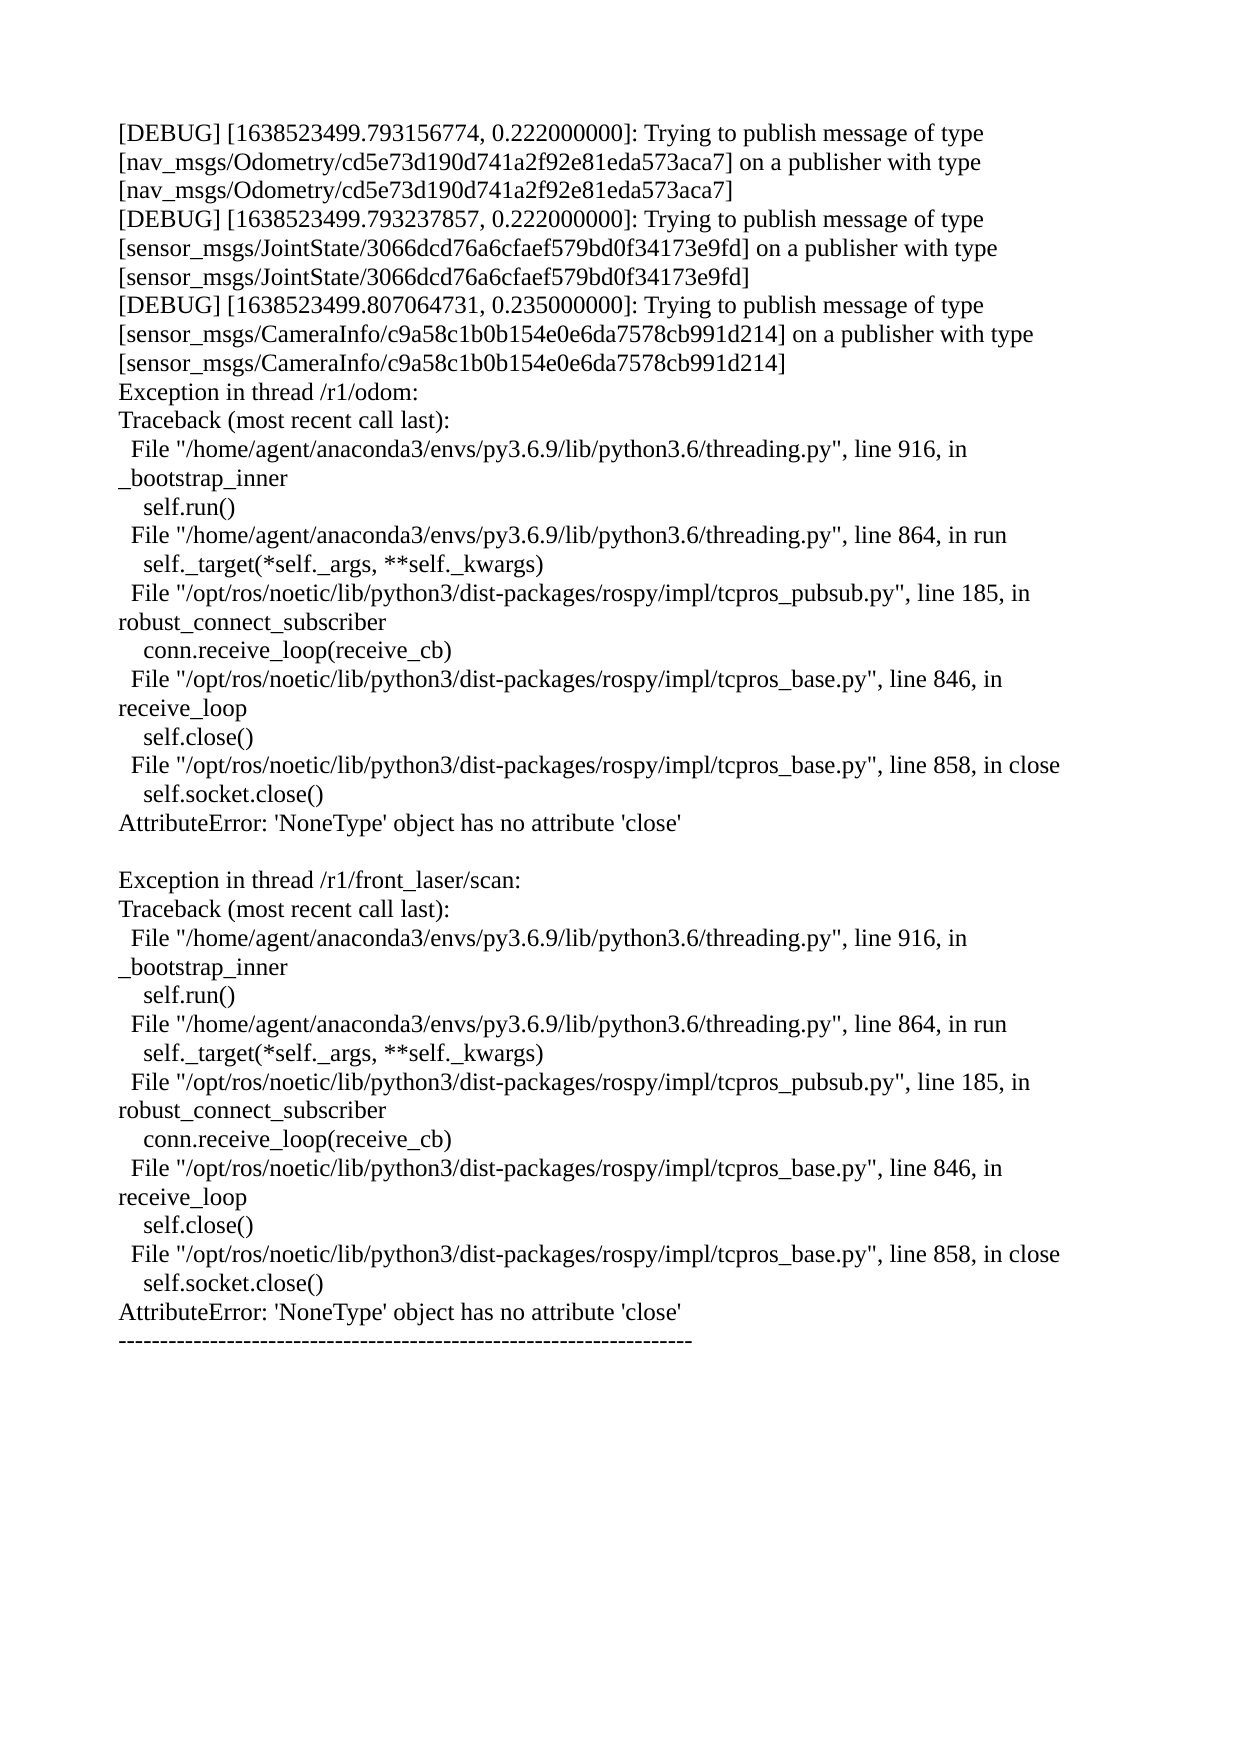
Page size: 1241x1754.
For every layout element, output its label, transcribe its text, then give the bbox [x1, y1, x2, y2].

text AttributeError: 'NoneType' object has no attribute 'close' [118, 1297, 1122, 1326]
text --------------------------------------------------------------------- [118, 1326, 1122, 1354]
text Exception in thread /r1/front_laser/scan: [118, 866, 1122, 894]
text self.socket.close() [118, 779, 1122, 808]
text File "/opt/ros/noetic/lib/python3/dist-packages/rospy/impl/tcpros_base.py", line 858, in close [118, 1239, 1122, 1268]
text AttributeError: 'NoneType' object has no attribute 'close' [118, 808, 1122, 837]
text self._target(*self._args, **self._kwargs) [118, 549, 1122, 578]
text File "/opt/ros/noetic/lib/python3/dist-packages/rospy/impl/tcpros_pubsub.py", line 185, in robust_connect_subscriber [118, 578, 1122, 636]
text File "/home/agent/anaconda3/envs/py3.6.9/lib/python3.6/threading.py", line 916, in _bootstrap_inner [118, 923, 1122, 981]
text File "/home/agent/anaconda3/envs/py3.6.9/lib/python3.6/threading.py", line 916, in _bootstrap_inner [118, 434, 1122, 492]
text Exception in thread /r1/odom: [118, 377, 1122, 406]
text File "/opt/ros/noetic/lib/python3/dist-packages/rospy/impl/tcpros_base.py", line 846, in receive_loop [118, 1153, 1122, 1211]
text [DEBUG] [1638523499.793156774, 0.222000000]: Trying to publish message of type [nav_msgs/Odometry/cd5e73d190d741a2f92e81eda573aca7] on a publisher with type [nav_msgs/Odometry/cd5e73d190d741a2f92e81eda573aca7] [118, 118, 1122, 204]
text Traceback (most recent call last): [118, 894, 1122, 923]
text File "/home/agent/anaconda3/envs/py3.6.9/lib/python3.6/threading.py", line 864, in run [118, 1009, 1122, 1038]
text self.run() [118, 492, 1122, 521]
text self.close() [118, 1211, 1122, 1239]
text File "/opt/ros/noetic/lib/python3/dist-packages/rospy/impl/tcpros_base.py", line 846, in receive_loop [118, 664, 1122, 722]
text conn.receive_loop(receive_cb) [118, 636, 1122, 664]
text self.socket.close() [118, 1268, 1122, 1297]
text Traceback (most recent call last): [118, 406, 1122, 434]
text File "/opt/ros/noetic/lib/python3/dist-packages/rospy/impl/tcpros_base.py", line 858, in close [118, 751, 1122, 779]
text self._target(*self._args, **self._kwargs) [118, 1038, 1122, 1067]
text self.close() [118, 722, 1122, 751]
text [DEBUG] [1638523499.793237857, 0.222000000]: Trying to publish message of type [sensor_msgs/JointState/3066dcd76a6cfaef579bd0f34173e9fd] on a publisher with type [sensor_msgs/JointState/3066dcd76a6cfaef579bd0f34173e9fd] [118, 204, 1122, 291]
text conn.receive_loop(receive_cb) [118, 1124, 1122, 1153]
text File "/opt/ros/noetic/lib/python3/dist-packages/rospy/impl/tcpros_pubsub.py", line 185, in robust_connect_subscriber [118, 1067, 1122, 1124]
text File "/home/agent/anaconda3/envs/py3.6.9/lib/python3.6/threading.py", line 864, in run [118, 521, 1122, 549]
text self.run() [118, 981, 1122, 1009]
text [DEBUG] [1638523499.807064731, 0.235000000]: Trying to publish message of type [sensor_msgs/CameraInfo/c9a58c1b0b154e0e6da7578cb991d214] on a publisher with type [sensor_msgs/CameraInfo/c9a58c1b0b154e0e6da7578cb991d214] [118, 291, 1122, 377]
